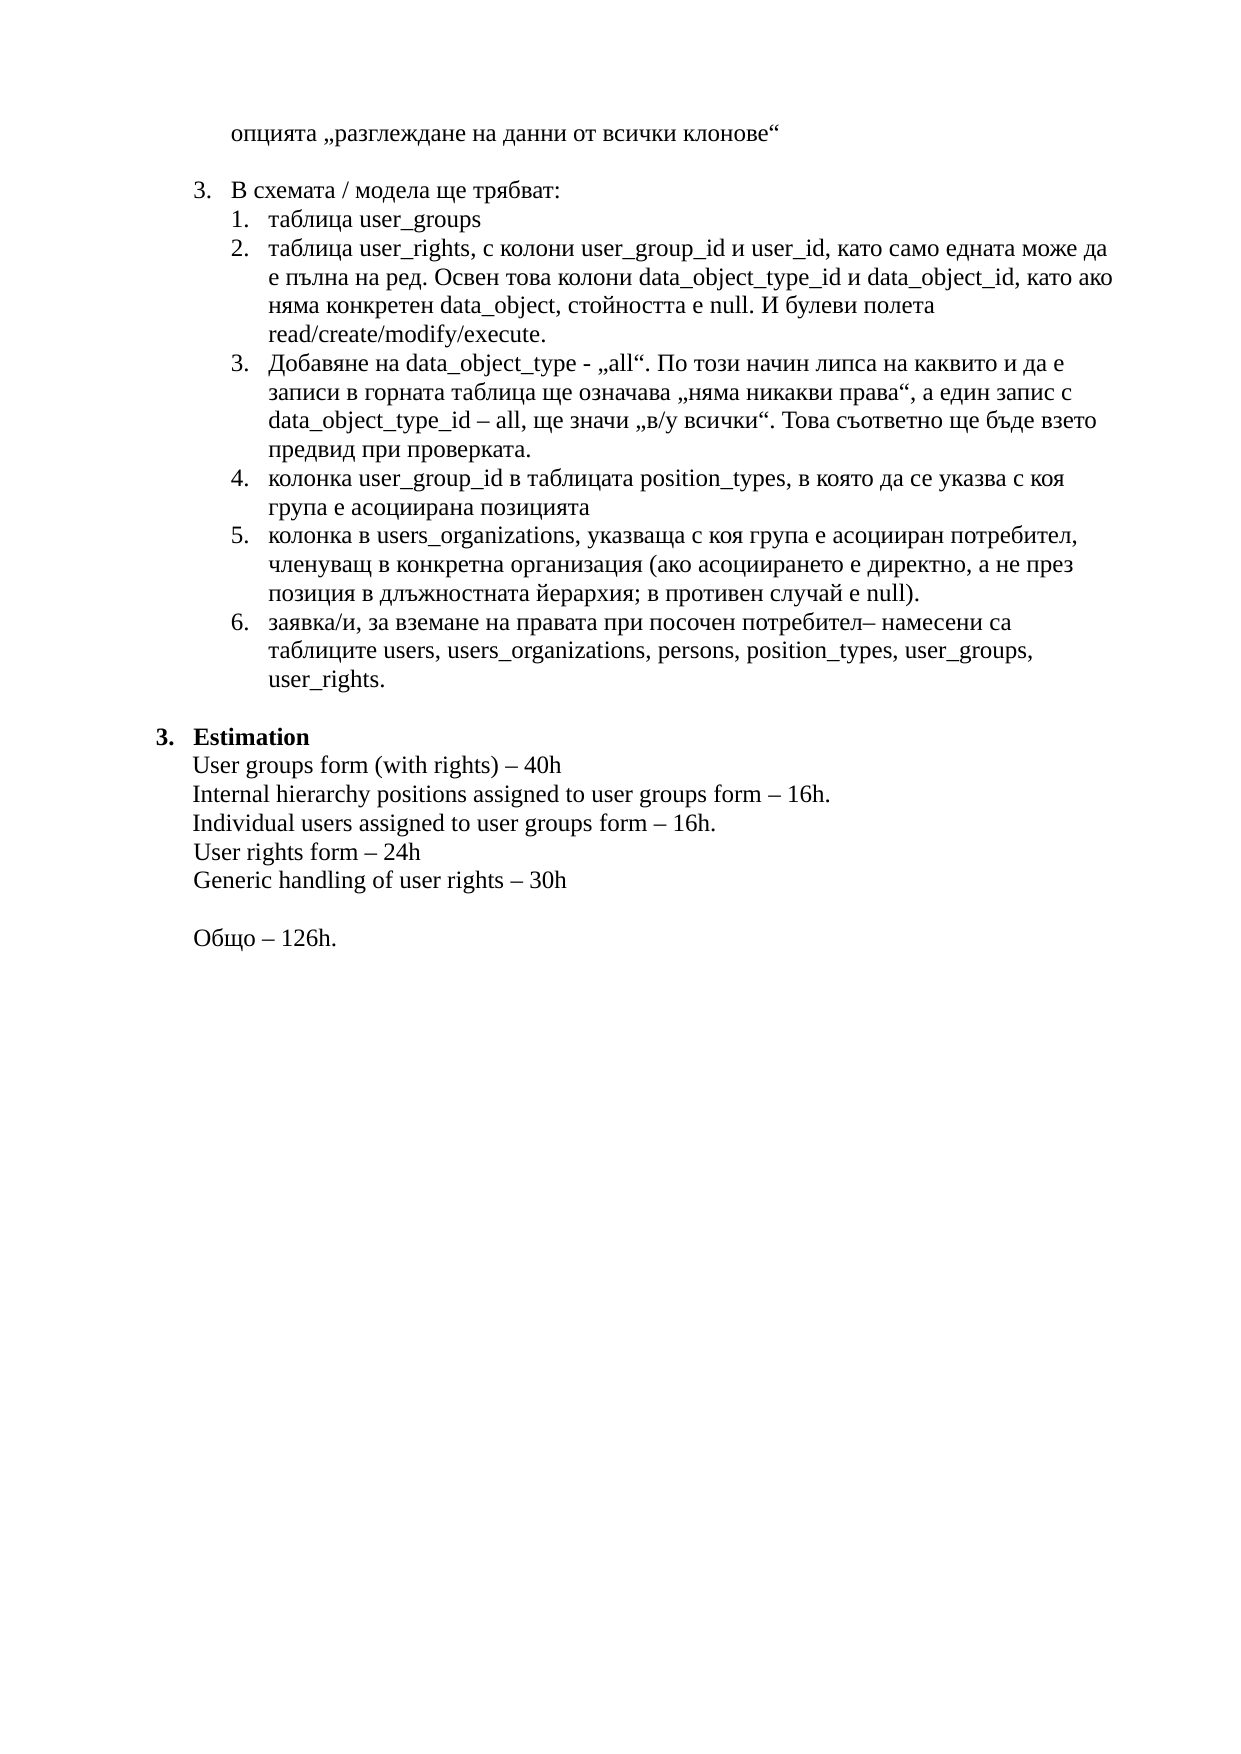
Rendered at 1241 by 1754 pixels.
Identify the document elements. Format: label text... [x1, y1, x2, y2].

list таблицa user_groups [231, 204, 1122, 233]
list таблица user_rights, с колони user_group_id и user_id, като само едната може да е пълна на ред. Освен това колони data_object_type_id и data_object_id, като ако няма конкретен data_object, стойността е null. И булеви полета read/create/modify/execute. [231, 233, 1122, 348]
list опцията „разглеждане на данни от всички клонове“ [193, 118, 1122, 147]
list Generic handling of user rights – 30h [156, 866, 1122, 894]
list User rights form – 24h [156, 837, 1122, 866]
list Estimation [156, 722, 1122, 751]
text User groups form (with rights) – 40h [118, 751, 1122, 779]
text Individual users assigned to user groups form – 16h. [118, 808, 1122, 837]
list Добавяне на data_object_type - „all“. По този начин липса на каквито и да е записи в горната таблица ще означава „няма никакви права“, а един запис с data_object_type_id – all, ще значи „в/у всички“. Това съответно ще бъде взето предвид при проверката. [231, 348, 1122, 463]
list колонка в users_organizations, указваща с коя група е асоцииран потребител, членуващ в конкретна организация (ако асоциирането е директно, а не през позиция в длъжностната йерархия; в противен случай е null). [231, 521, 1122, 607]
text Internal hierarchy positions assigned to user groups form – 16h. [118, 779, 1122, 808]
list Общо – 126h. [156, 923, 1122, 952]
list колонка user_group_id в таблицата position_types, в която да се указва с коя група е асоциирана позицията [231, 463, 1122, 521]
list заявка/и, за вземане на правата при посочен потребител– намесени са таблиците users, users_organizations, persons, position_types, user_groups, user_rights. [231, 607, 1122, 693]
list В схемата / модела ще трябват: [193, 176, 1122, 204]
